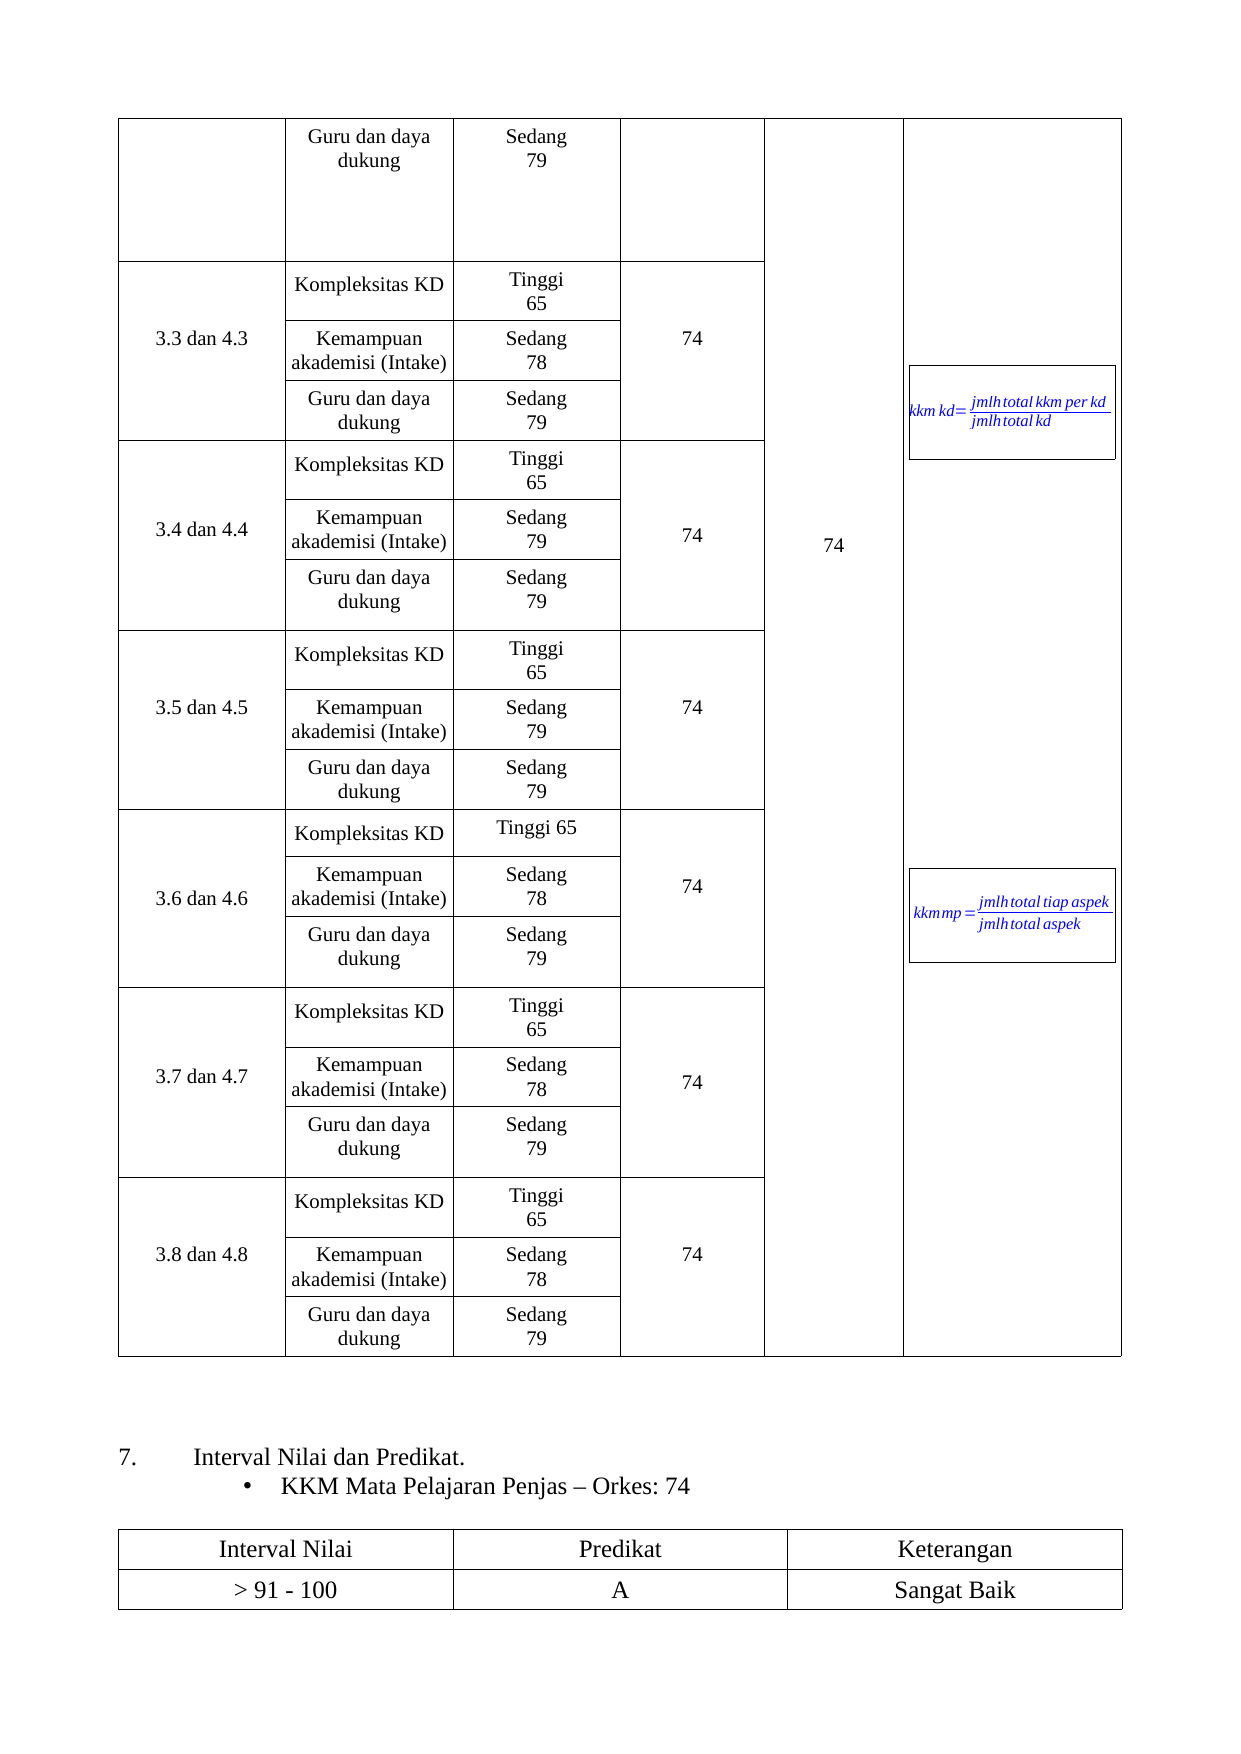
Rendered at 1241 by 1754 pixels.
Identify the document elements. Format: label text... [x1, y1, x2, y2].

table_cell Sedang 79 [454, 917, 620, 987]
table_cell 74 [621, 262, 764, 440]
table_cell 74 [621, 1178, 764, 1356]
table_cell Kemampuan akademisi (Intake) [286, 1238, 453, 1296]
table_cell Guru dan daya dukung [286, 917, 453, 987]
table_cell Tinggi 65 [454, 810, 620, 856]
table_cell [621, 119, 764, 261]
table_header [910, 869, 1115, 962]
table_cell > 91 - 100 [119, 1570, 453, 1609]
table_cell 74 [621, 810, 764, 987]
table_cell Kompleksitas KD [286, 441, 453, 499]
table_cell Sedang 78 [454, 321, 620, 380]
table_cell 74 [621, 441, 764, 630]
table_header Predikat [454, 1530, 787, 1569]
table_cell 74 [765, 119, 903, 1356]
table_cell Kemampuan akademisi (Intake) [286, 690, 453, 749]
table_cell 74 [621, 631, 764, 809]
table_cell Kompleksitas KD [286, 1178, 453, 1237]
table_cell Sedang 78 [454, 1048, 620, 1106]
table_cell Tinggi 65 [454, 988, 620, 1047]
table_cell [119, 119, 285, 261]
table_cell Sedang 79 [454, 119, 620, 261]
table_cell 3.5 dan 4.5 [119, 631, 285, 809]
table_cell 3.3 dan 4.3 [119, 262, 285, 440]
table_cell Sedang 79 [454, 750, 620, 809]
table_cell Sedang 78 [454, 857, 620, 916]
table_cell Guru dan daya dukung [286, 1297, 453, 1356]
table_cell Kemampuan akademisi (Intake) [286, 321, 453, 380]
table_cell Kompleksitas KD [286, 631, 453, 689]
table_cell Kompleksitas KD [286, 810, 453, 856]
table_header Keterangan [788, 1530, 1122, 1569]
table_cell Sedang 78 [454, 1238, 620, 1296]
list KKM Mata Pelajaran Penjas – Orkes: 74 [243, 1471, 1122, 1500]
table_header [910, 366, 1115, 459]
table_cell Tinggi 65 [454, 262, 620, 320]
list Interval Nilai dan Predikat. [118, 1442, 1122, 1471]
table_cell Kemampuan akademisi (Intake) [286, 1048, 453, 1106]
table_cell A [454, 1570, 787, 1609]
table_cell Sedang 79 [454, 1297, 620, 1356]
table_cell 3.7 dan 4.7 [119, 988, 285, 1177]
table_cell Kemampuan akademisi (Intake) [286, 857, 453, 916]
table_cell Tinggi 65 [454, 1178, 620, 1237]
table_cell Tinggi 65 [454, 631, 620, 689]
table_cell 3.8 dan 4.8 [119, 1178, 285, 1356]
table_cell Kompleksitas KD [286, 262, 453, 320]
table_cell Tinggi 65 [454, 441, 620, 499]
table_cell Sedang 79 [454, 381, 620, 440]
table_cell Guru dan daya dukung [286, 381, 453, 440]
table_cell Kemampuan akademisi (Intake) [286, 500, 453, 559]
table_cell Guru dan daya dukung [286, 1107, 453, 1177]
table_cell Guru dan daya dukung [286, 560, 453, 630]
table_cell 3.6 dan 4.6 [119, 810, 285, 987]
table_cell Guru dan daya dukung [286, 119, 453, 261]
table_cell Sangat Baik [788, 1570, 1122, 1609]
table_header Interval Nilai [119, 1530, 453, 1569]
table_cell [904, 119, 1121, 1356]
table_cell Sedang 79 [454, 500, 620, 559]
table_cell Sedang 79 [454, 560, 620, 630]
table_cell Sedang 79 [454, 1107, 620, 1177]
table_cell Guru dan daya dukung [286, 750, 453, 809]
table_cell Sedang 79 [454, 690, 620, 749]
table_cell Kompleksitas KD [286, 988, 453, 1047]
table_cell 3.4 dan 4.4 [119, 441, 285, 630]
table_cell 74 [621, 988, 764, 1177]
